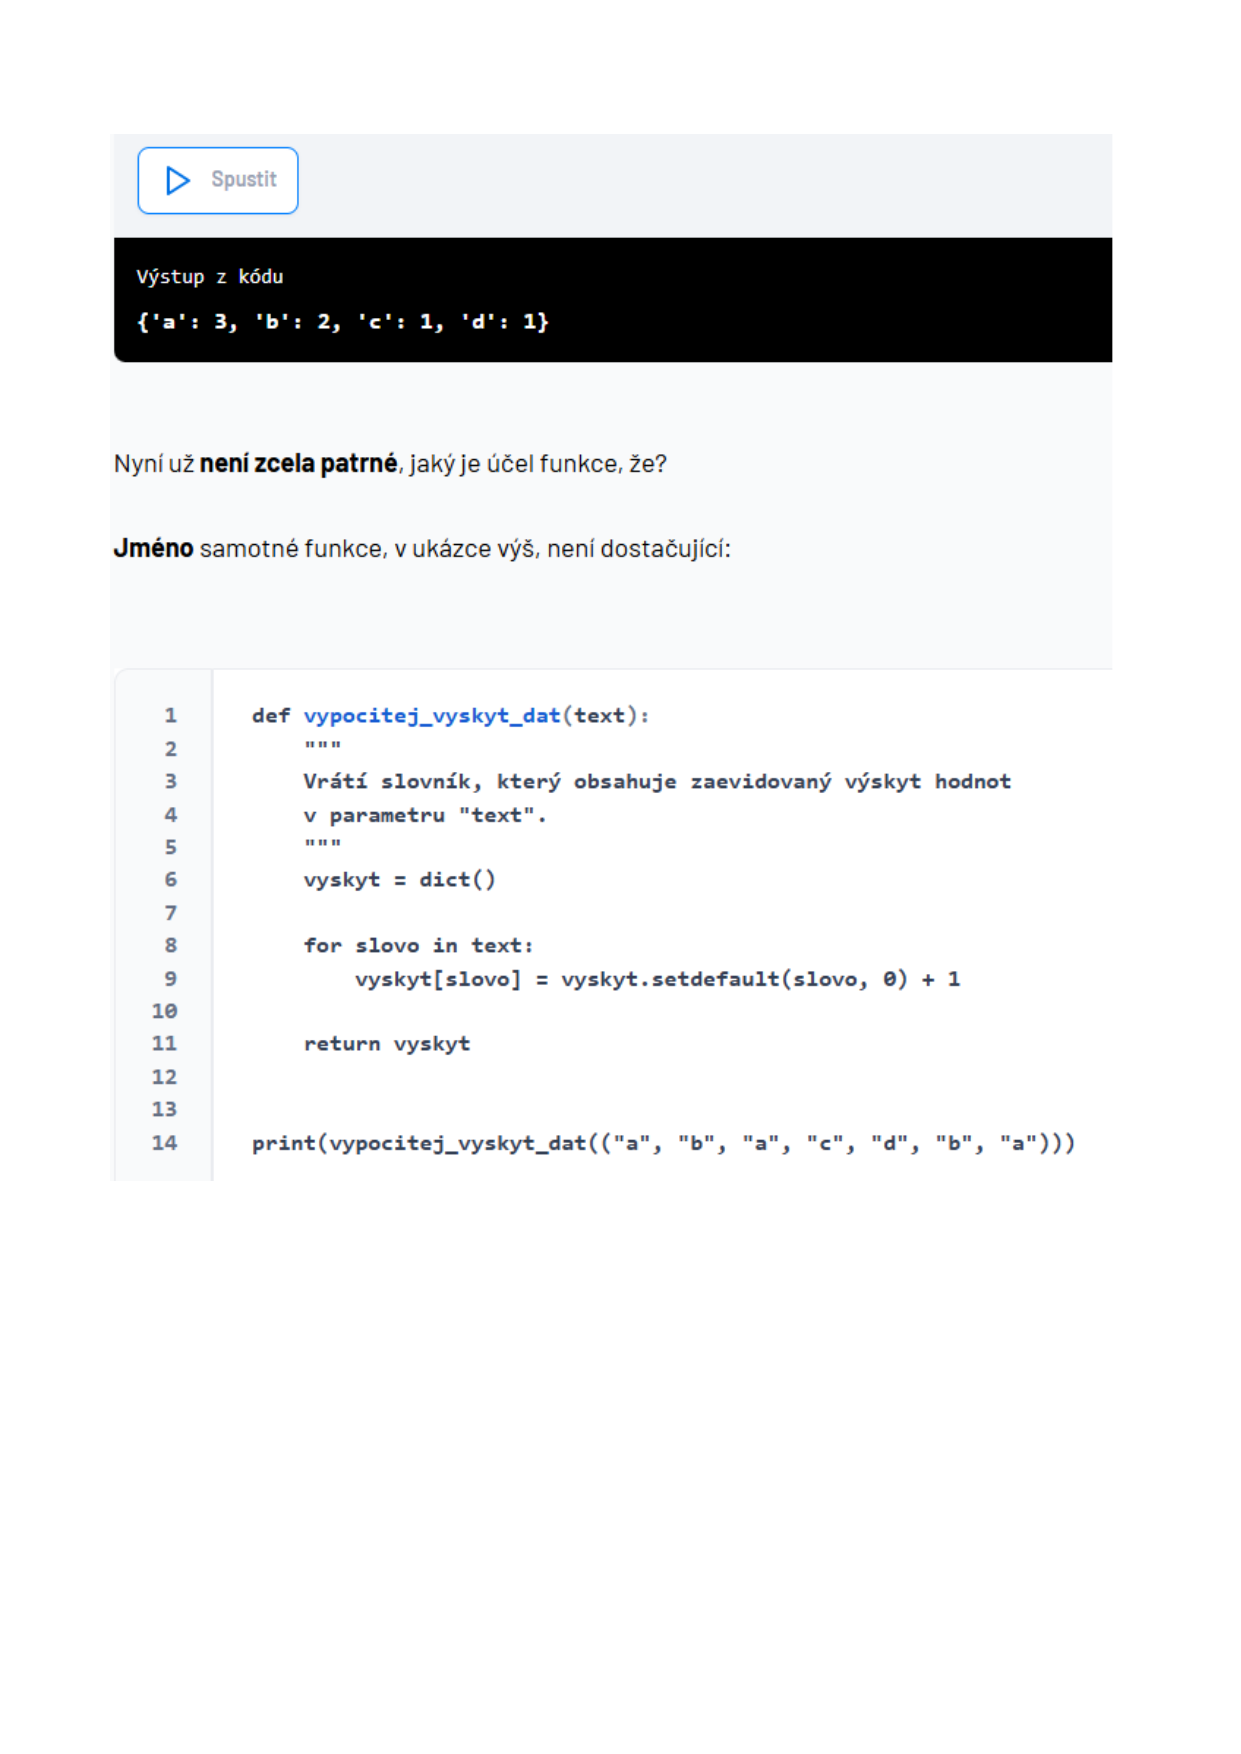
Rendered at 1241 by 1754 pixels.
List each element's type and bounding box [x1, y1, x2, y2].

picture [110, 134, 1113, 1181]
